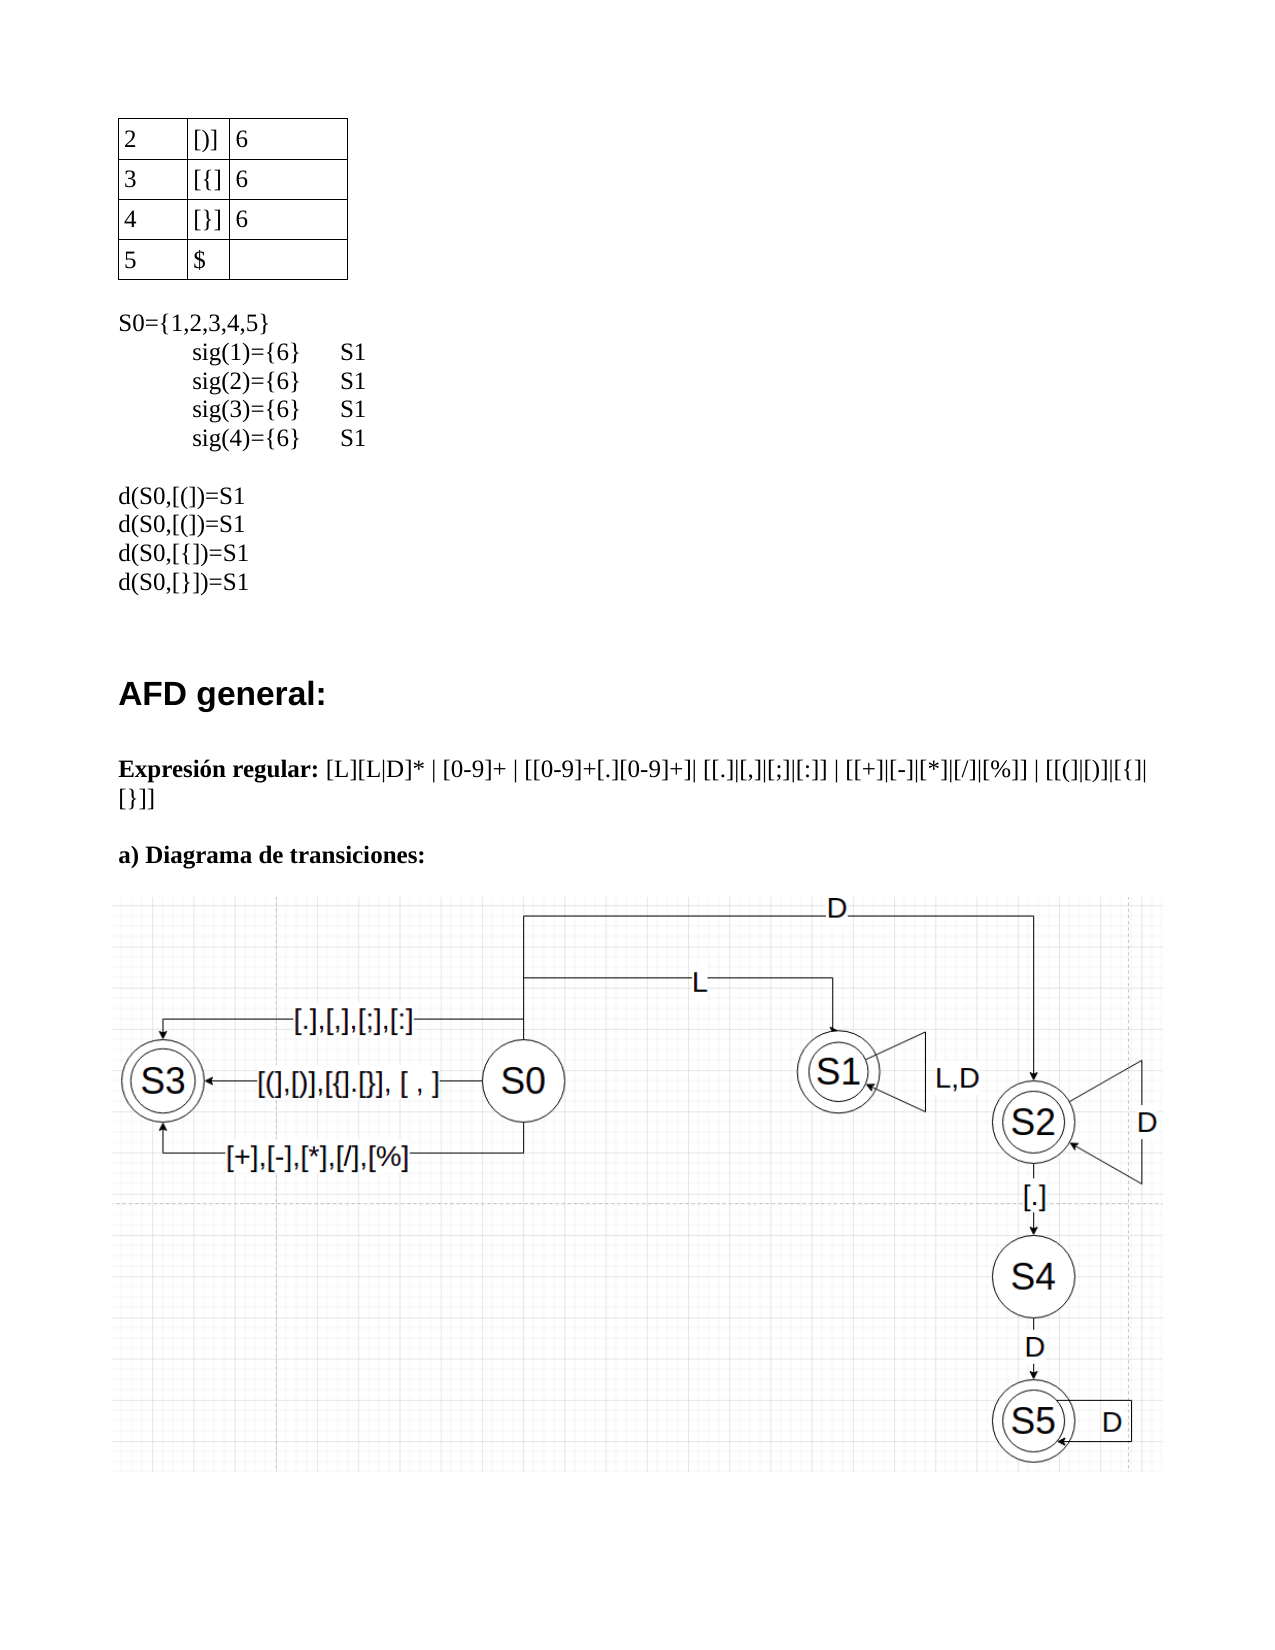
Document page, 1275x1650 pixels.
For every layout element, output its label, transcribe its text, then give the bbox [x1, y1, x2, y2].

text a) Diagrama de transiciones: [118, 840, 1157, 869]
table_cell [230, 240, 347, 279]
text d(S0,[}])=S1 [118, 567, 1157, 596]
table_cell [)] [188, 119, 229, 158]
table_cell 4 [119, 200, 187, 239]
table_cell 6 [230, 119, 347, 158]
text sig(3)={6} S1 [118, 394, 1157, 423]
picture [112, 897, 1163, 1472]
text S0={1,2,3,4,5} [118, 308, 1157, 337]
text sig(4)={6} S1 [118, 423, 1157, 452]
text sig(1)={6} S1 [118, 337, 1157, 366]
subtitle AFD general: [118, 674, 1157, 713]
text d(S0,[{])=S1 [118, 538, 1157, 567]
text sig(2)={6} S1 [118, 366, 1157, 394]
table_cell 3 [119, 160, 187, 199]
table_cell 6 [230, 200, 347, 239]
table_cell [}] [188, 200, 229, 239]
table_cell $ [188, 240, 229, 279]
text d(S0,[(])=S1 [118, 481, 1157, 509]
text Expresión regular: [L][L|D]* | [0-9]+ | [[0-9]+[.][0-9]+]| [[.]|[,]|[;]|[:]] | [[+]|[-]|[*]|[/]|[%]] | [[(]|[)]|[{]|[}]] [118, 754, 1157, 811]
table_cell 5 [119, 240, 187, 279]
table_cell 2 [119, 119, 187, 158]
text d(S0,[(])=S1 [118, 509, 1157, 538]
table_cell [{] [188, 160, 229, 199]
table_cell 6 [230, 160, 347, 199]
